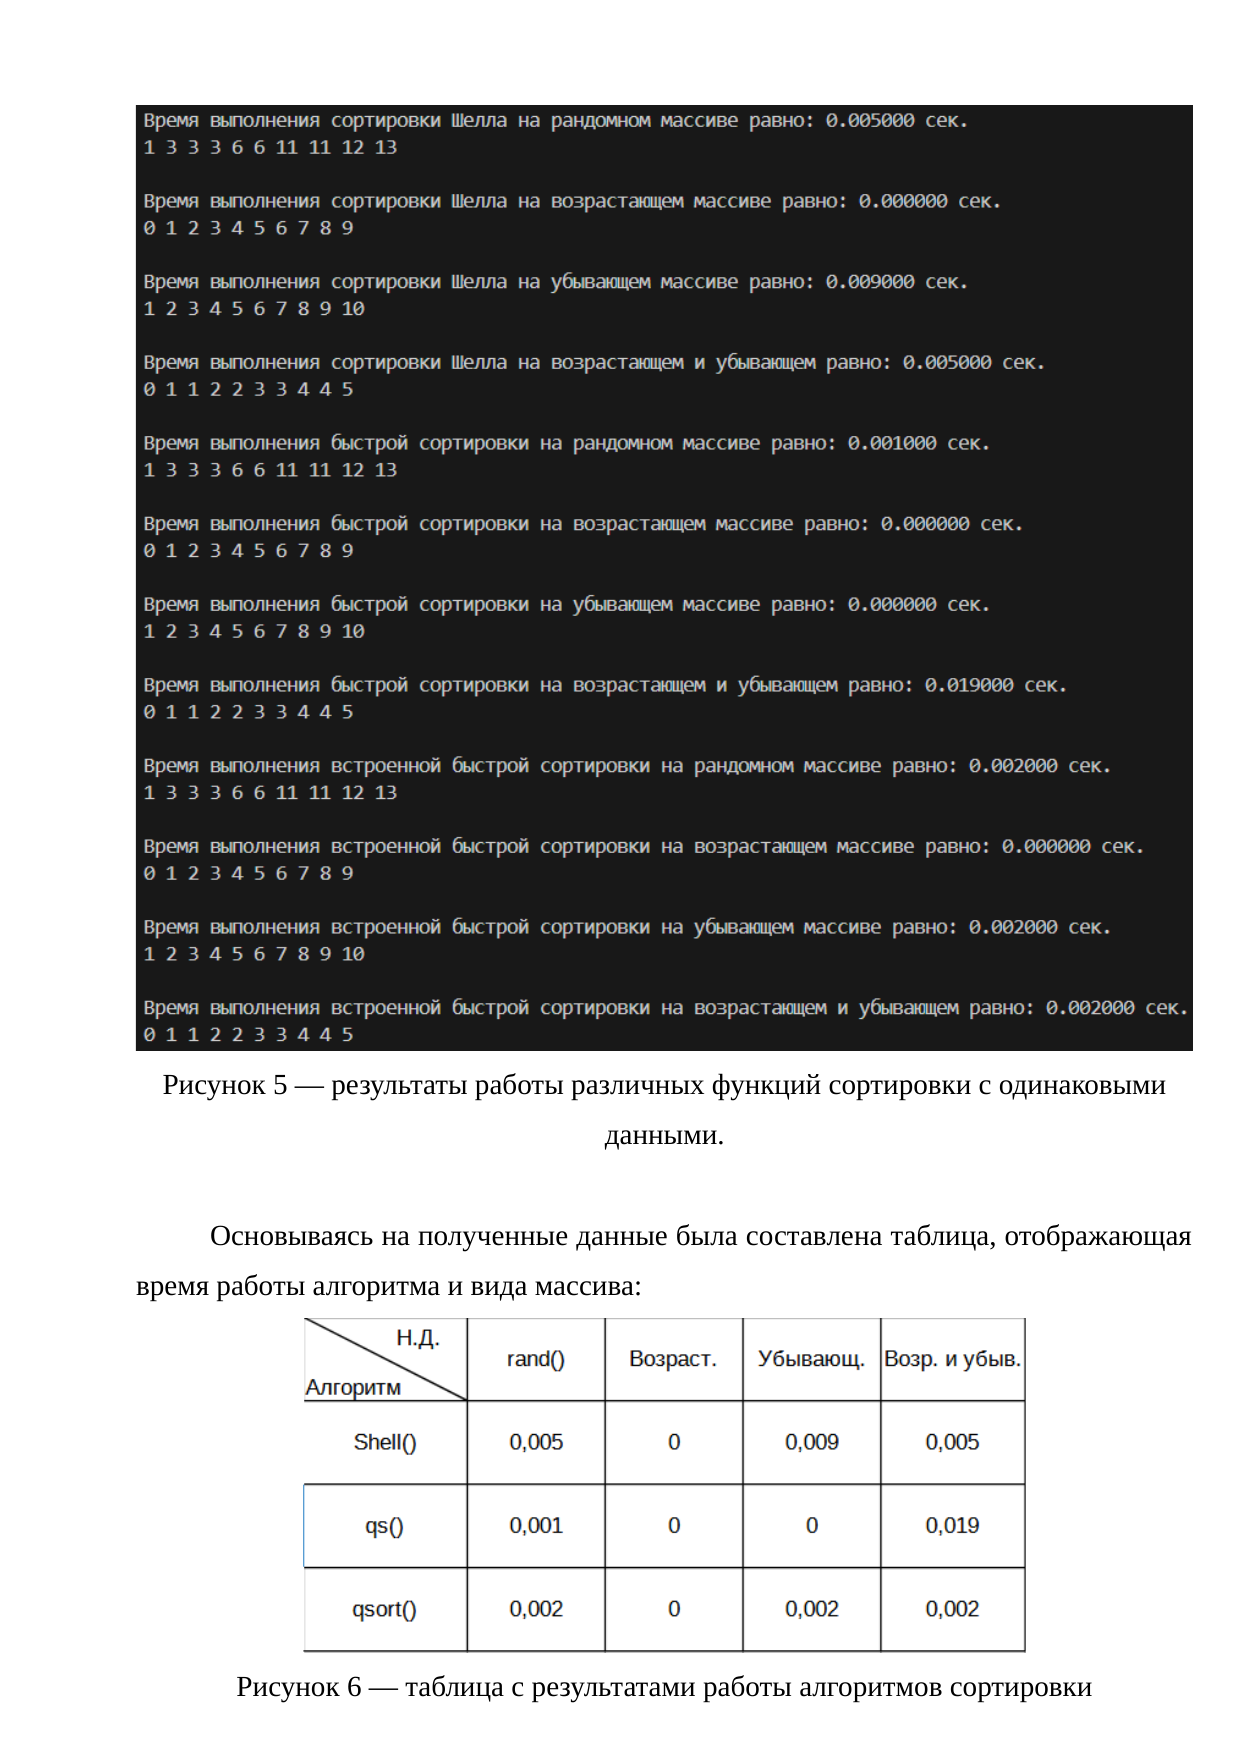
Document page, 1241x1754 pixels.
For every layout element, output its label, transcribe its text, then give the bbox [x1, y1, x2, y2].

text Рисунок 6 — таблица с результатами работы алгоритмов сортировки [136, 1669, 1193, 1703]
text Основываясь на полученные данные была составлена таблица, отображающая время работы алгоритма и вида массива: [136, 1218, 1193, 1302]
picture [303, 1318, 1026, 1653]
text Рисунок 5 — результаты работы различных функций сортировки с одинаковыми данными. [136, 1067, 1193, 1151]
picture [135, 105, 1193, 1051]
